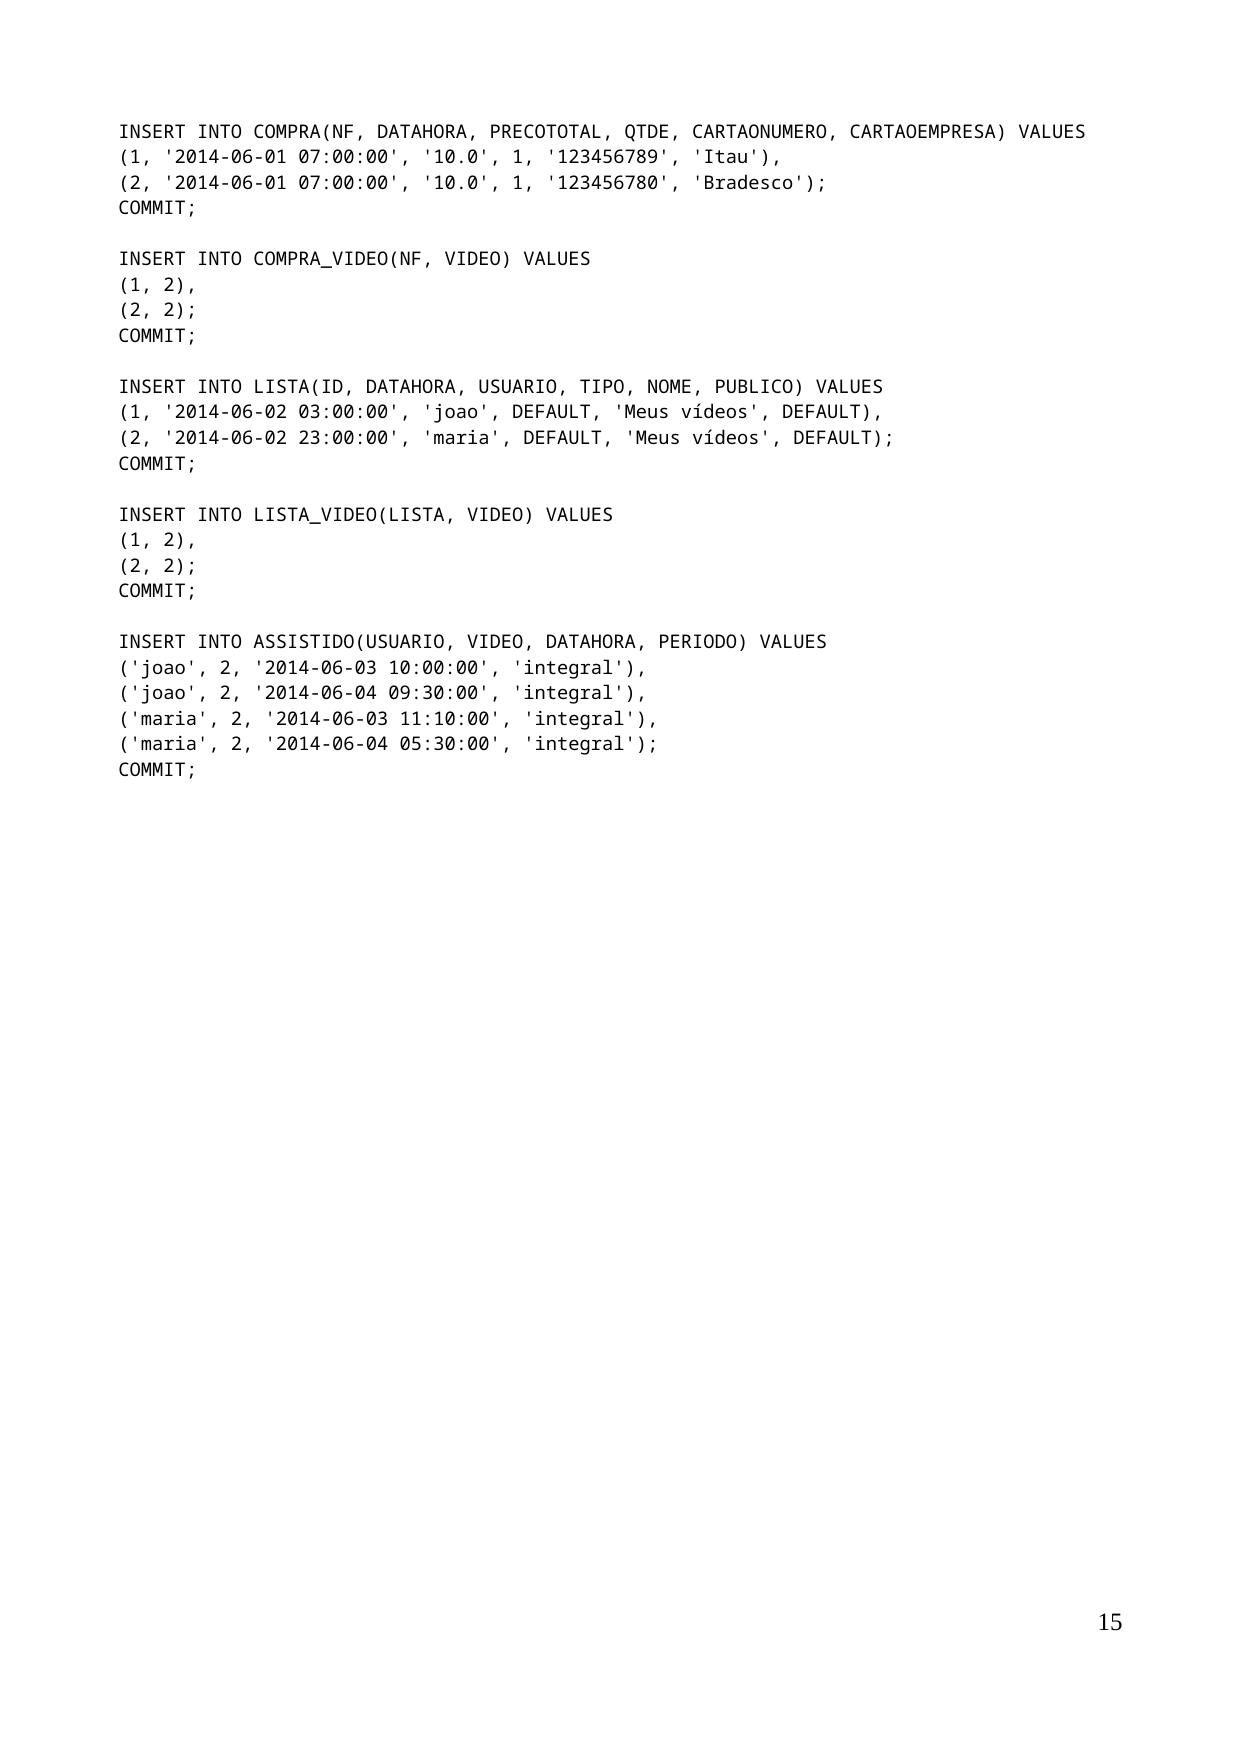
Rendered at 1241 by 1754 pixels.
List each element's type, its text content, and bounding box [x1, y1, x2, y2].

text (2, 2); [118, 552, 1122, 577]
text ('maria', 2, '2014-06-03 11:10:00', 'integral'), [118, 705, 1122, 731]
text (2, 2); [118, 297, 1122, 322]
text (2, '2014-06-02 23:00:00', 'maria', DEFAULT, 'Meus vídeos', DEFAULT); [118, 424, 1122, 450]
text ('maria', 2, '2014-06-04 05:30:00', 'integral'); [118, 731, 1122, 756]
text INSERT INTO COMPRA(NF, DATAHORA, PRECOTOTAL, QTDE, CARTAONUMERO, CARTAOEMPRESA) VALUES [118, 118, 1122, 144]
text (1, '2014-06-02 03:00:00', 'joao', DEFAULT, 'Meus vídeos', DEFAULT), [118, 399, 1122, 424]
text INSERT INTO LISTA_VIDEO(LISTA, VIDEO) VALUES [118, 501, 1122, 526]
text (2, '2014-06-01 07:00:00', '10.0', 1, '123456780', 'Bradesco'); [118, 169, 1122, 195]
text (1, 2), [118, 526, 1122, 552]
text (1, 2), [118, 271, 1122, 297]
text COMMIT; [118, 195, 1122, 220]
text INSERT INTO LISTA(ID, DATAHORA, USUARIO, TIPO, NOME, PUBLICO) VALUES [118, 373, 1122, 399]
text INSERT INTO ASSISTIDO(USUARIO, VIDEO, DATAHORA, PERIODO) VALUES [118, 628, 1122, 654]
text COMMIT; [118, 450, 1122, 475]
text (1, '2014-06-01 07:00:00', '10.0', 1, '123456789', 'Itau'), [118, 144, 1122, 169]
text ('joao', 2, '2014-06-04 09:30:00', 'integral'), [118, 679, 1122, 705]
text ('joao', 2, '2014-06-03 10:00:00', 'integral'), [118, 654, 1122, 679]
text COMMIT; [118, 756, 1122, 782]
text COMMIT; [118, 577, 1122, 603]
text INSERT INTO COMPRA_VIDEO(NF, VIDEO) VALUES [118, 246, 1122, 271]
text COMMIT; [118, 322, 1122, 348]
